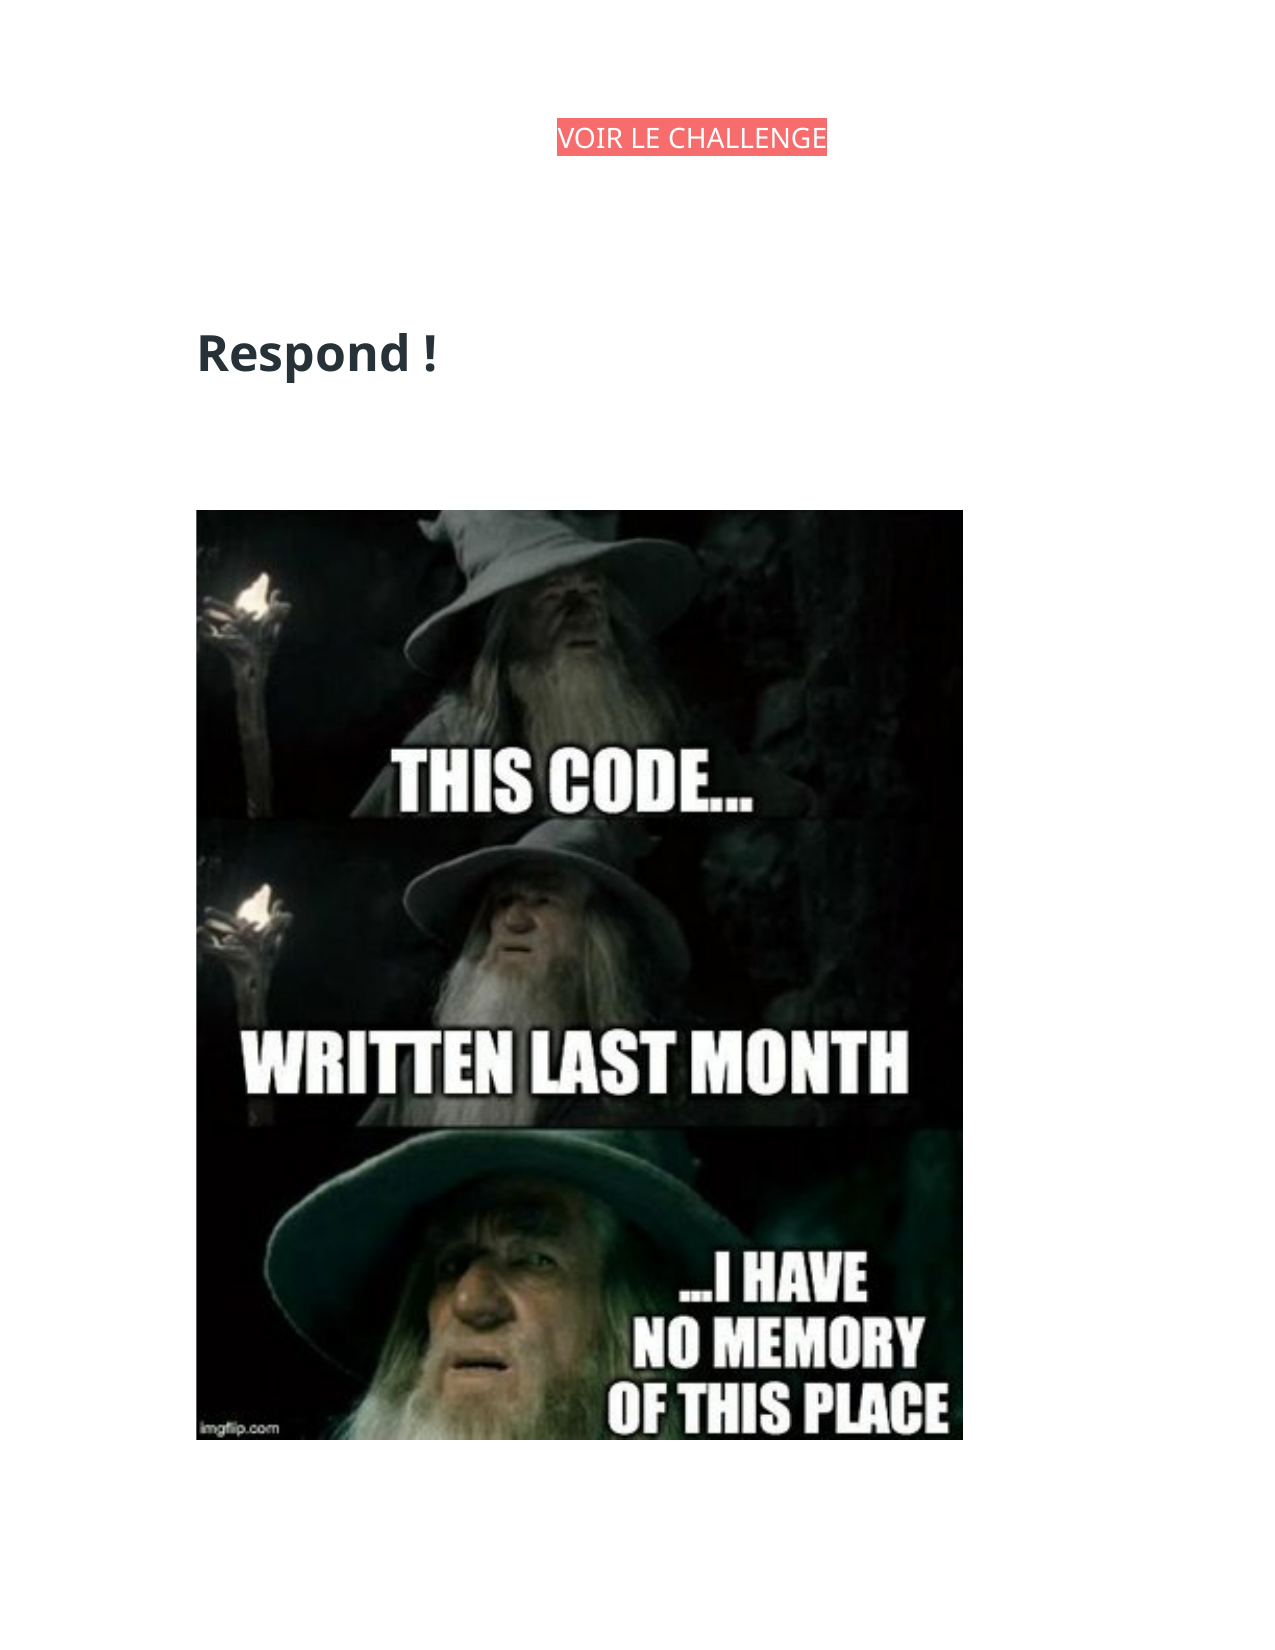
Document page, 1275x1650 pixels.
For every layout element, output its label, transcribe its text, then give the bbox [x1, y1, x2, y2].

picture [196, 510, 963, 1440]
subtitle Respond ! [196, 318, 1157, 387]
text VOIR LE CHALLENGE [227, 118, 1157, 156]
